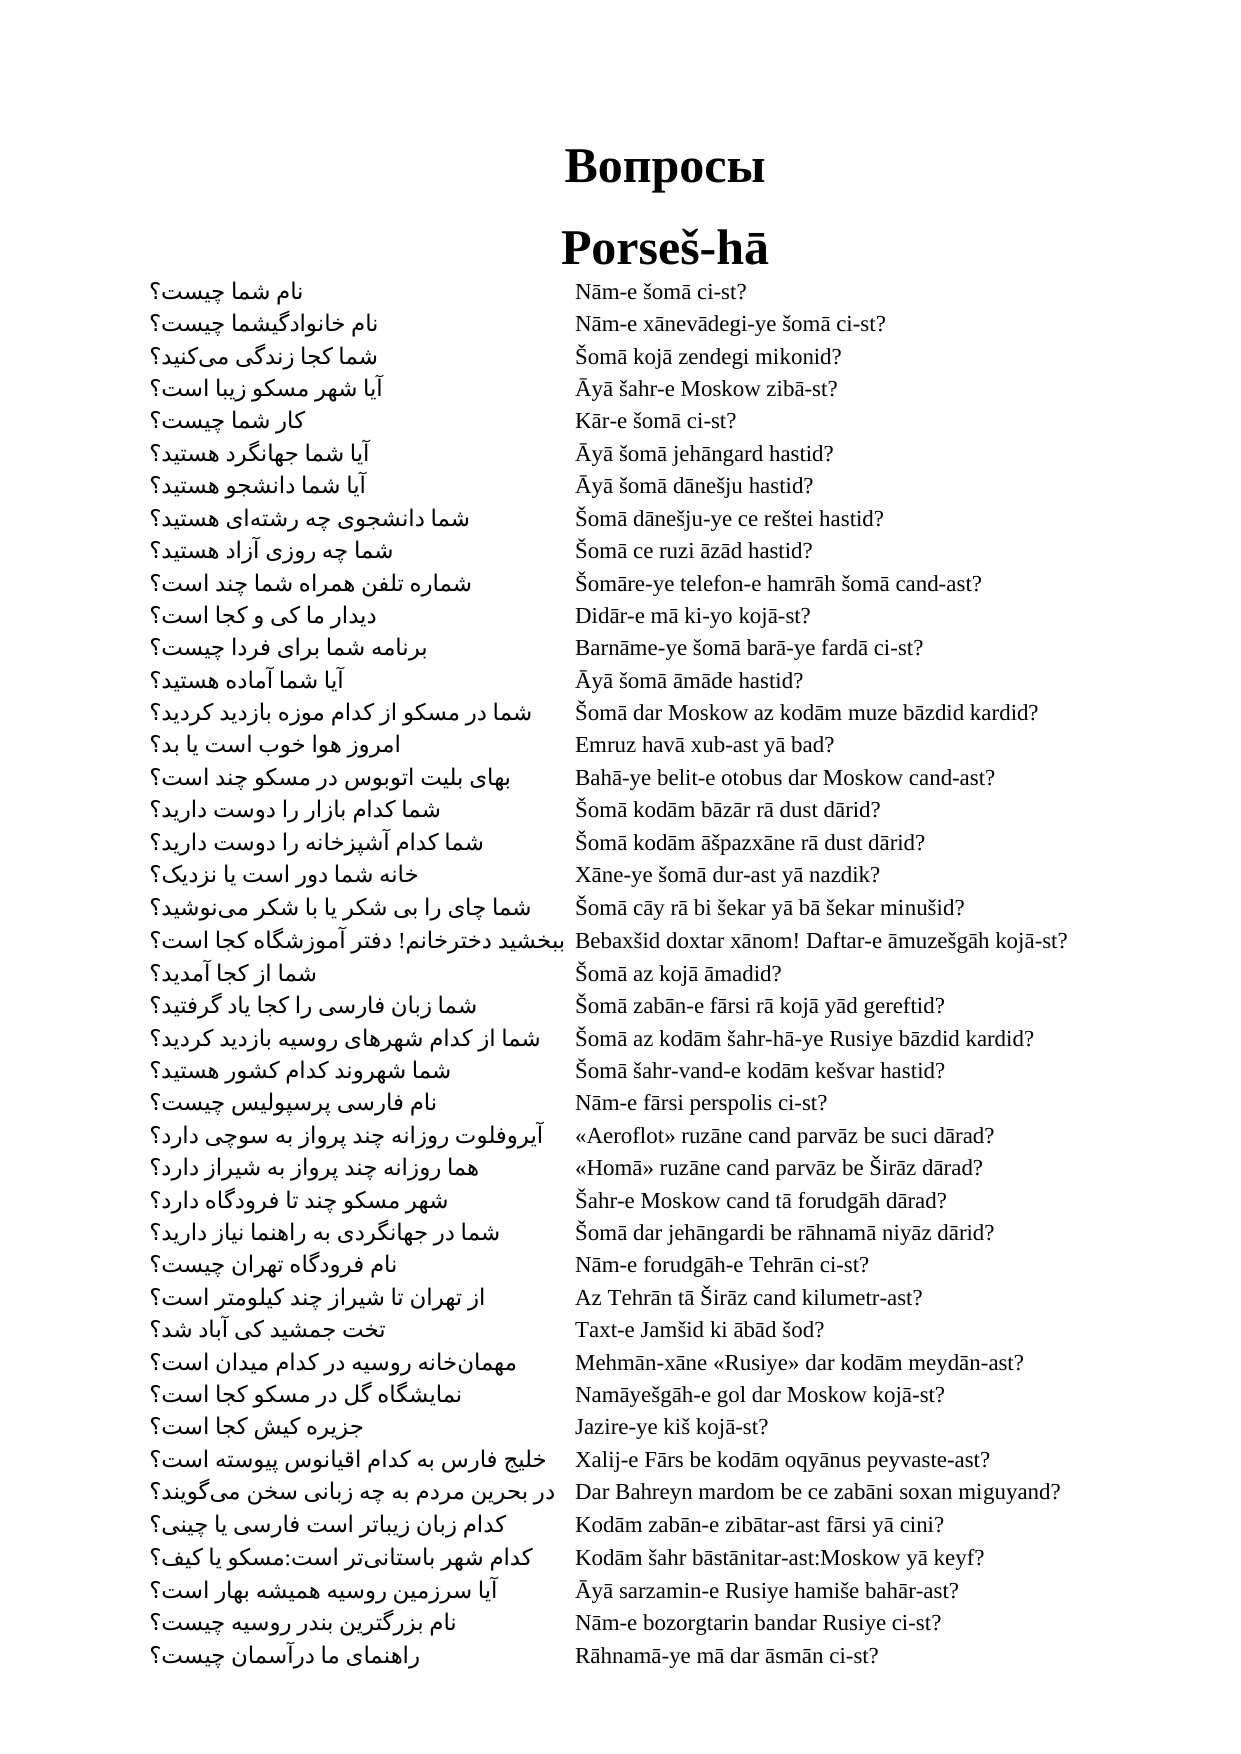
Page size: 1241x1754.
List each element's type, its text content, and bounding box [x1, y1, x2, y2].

table_cell Āyā šomā jehāngard hastid? [572, 437, 1150, 469]
table_cell مھمان‌خانه روسيه در کدام ميدان است؟ [146, 1346, 572, 1378]
table_cell کار شما چيست؟ [146, 405, 572, 437]
table_cell Āyā šomā āmāde hastid? [572, 664, 1150, 696]
table_cell Rāhnamā-ye mā dar āsmān ci-st? [572, 1639, 1150, 1671]
table_cell شما در مسکو از کدام موزه بازديد کرديد؟ [146, 696, 572, 728]
table_cell خليج فارس به کدام اقيانوس پيوسته است؟ [146, 1443, 572, 1475]
table_cell شما شھروند کدام کشور ھستيد؟ [146, 1054, 572, 1086]
table_cell Jazire‌-ye kiš kojā-st? [572, 1410, 1150, 1443]
subtitle Вопросы [220, 136, 1109, 194]
table_cell شھر مسکو چند تا فرودگاه دارد؟ [146, 1184, 572, 1216]
table_cell در بحرين مردم به چه زبانی سخن مى‌گويند؟ [146, 1475, 572, 1508]
table_cell نمايشگاه گل در مسکو کجا است؟ [146, 1378, 572, 1410]
table_cell Šomā kojā zendegi mi‌konid? [572, 340, 1150, 372]
table_cell آيا شما جھانگرد ھستيد؟ [146, 437, 572, 469]
table_cell شما دانشجوی چه رشته‌ای ھستيد؟ [146, 502, 572, 534]
table_cell شما از کجا آمديد؟ [146, 957, 572, 989]
table_header نام شما چيست؟ [146, 275, 572, 307]
table_cell امروز ھوا خوب است يا بد؟ [146, 729, 572, 761]
table_cell نام فرودگاه تھران چيست؟ [146, 1249, 572, 1281]
table_cell Emruz havā xub-ast yā bad? [572, 729, 1150, 761]
table_cell Šomā kodām bāzār rā dust dārid? [572, 793, 1150, 826]
table_cell ديدار ما کی و کجا است؟ [146, 599, 572, 631]
table_cell شماره تلفن ھمراه شما چند است؟ [146, 567, 572, 599]
table_cell Namāyešgāh-e gol dar Moskow kojā-st? [572, 1378, 1150, 1410]
table_header Nām-e šomā ci-st? [572, 275, 1150, 307]
table_cell کدام شھر باستانی‌تر است:مسکو يا کيف؟ [146, 1540, 572, 1574]
table_cell نام خانوادگیشما چيست؟ [146, 308, 572, 340]
table_cell Šomā kodām āšpazxāne rā dust dārid? [572, 826, 1150, 858]
table_cell Nām-e forudgāh-e Tehrān ci-st? [572, 1249, 1150, 1281]
table_cell جزيره کيش کجا است؟ [146, 1410, 572, 1443]
table_cell Barnāme‌-ye šomā barā-ye fardā ci-st? [572, 631, 1150, 664]
table_cell شما کدام بازار را دوست داريد؟ [146, 793, 572, 826]
table_cell برنامه شما برای فردا چيست؟ [146, 631, 572, 664]
table_cell Kodām šahr bāstānitar-ast:Moskow yā keyf? [572, 1540, 1150, 1574]
table_cell آيا شھر مسکو زيبا است؟ [146, 372, 572, 404]
table_cell آيا شما آماده ھستيد؟ [146, 664, 572, 696]
table_cell شما از کدام شھرھای روسيه بازديد کرديد؟ [146, 1022, 572, 1054]
table_cell Šomā zabān-e fārsi rā kojā yād gereftid? [572, 989, 1150, 1022]
table_cell Āyā šahr-e Moskow zibā-st? [572, 372, 1150, 404]
table_cell Xalij-e Fārs be kodām oqyānus peyvaste-ast? [572, 1443, 1150, 1475]
table_cell شما کدام آشپزخانه را دوست داريد؟ [146, 826, 572, 858]
table_cell آيروفلوت روزانه چند پرواز به سوچی دارد؟ [146, 1119, 572, 1151]
table_cell Šomāre‌-ye telefon-e hamrāh šomā cand-ast? [572, 567, 1150, 599]
table_cell Šomā dar Moskow az kodām muze bāzdid kardid? [572, 696, 1150, 728]
table_cell Šomā šahr-vand-e kodām kešvar hastid? [572, 1054, 1150, 1086]
table_cell Kodām zabān-e zibātar-ast fārsi yā cini? [572, 1508, 1150, 1540]
table_cell Kār-e šomā ci-st? [572, 405, 1150, 437]
table_cell آيا شما دانشجو ھستيد؟ [146, 469, 572, 502]
table_cell «Aeroflot» ruzāne cand parvāz be suci dārad? [572, 1119, 1150, 1151]
table_cell نام فارسی پرسپوليس چيست؟ [146, 1086, 572, 1119]
table_cell Mehmān-xāne «Rusiye» dar kodām meydān-ast? [572, 1346, 1150, 1378]
table_cell خانه شما دور است يا نزديک؟ [146, 858, 572, 891]
table_cell Šomā dar jehāngardi be rāhnamā niyāz dārid? [572, 1216, 1150, 1248]
table_cell Bahā-ye belit-e otobus dar Moskow cand-ast? [572, 761, 1150, 793]
table_cell از تھران تا شيراز چند کيلومتر است؟ [146, 1281, 572, 1313]
table_cell Šomā az kojā āmadid? [572, 957, 1150, 989]
table_cell شما چه روزی آزاد ھستيد؟ [146, 534, 572, 567]
table_cell آيا سرزمين روسيه ھميشه بھار است؟ [146, 1574, 572, 1606]
table_cell Nām-e xānevādegi-ye šomā ci-st? [572, 308, 1150, 340]
table_cell شما در جھانگردی به راھنما نياز داريد؟ [146, 1216, 572, 1248]
table_cell تخت جمشيد کی آباد شد؟ [146, 1313, 572, 1346]
table_cell کدام زبان زيباتر است فارسی يا چينی؟ [146, 1508, 572, 1540]
table_cell Šomā ce ruzi āzād hastid? [572, 534, 1150, 567]
subtitle Porseš-hā [220, 217, 1109, 275]
table_cell Didār-e mā ki-yo kojā-st? [572, 599, 1150, 631]
table_cell راھنمای ما درآسمان چيست؟ [146, 1639, 572, 1671]
table_cell Nām-e fārsi perspolis ci-st? [572, 1086, 1150, 1119]
table_cell Bebaxšid doxtar xānom! Daftar-e āmuzešgāh kojā-st? [572, 923, 1150, 957]
table_cell شما زبان فارسی را کجا ياد گرفتيد؟ [146, 989, 572, 1022]
table_cell Āyā sarzamin-e Rusiye hamiše bahār-ast? [572, 1574, 1150, 1606]
table_cell Šomā az kodām šahr-hā-ye Rusiye bāzdid kardid? [572, 1022, 1150, 1054]
table_cell Šomā cāy rā bi šekar yā bā šekar mi‌nušid? [572, 891, 1150, 923]
table_cell «Homā» ruzāne cand parvāz be Širāz dārad? [572, 1151, 1150, 1184]
table_cell ببخشيد دخترخانم! دفتر آموزشگاه کجا است؟ [146, 923, 572, 957]
table_cell نام بزرگترين بندر روسيه چيست؟ [146, 1606, 572, 1639]
table_cell Āyā šomā dānešju hastid? [572, 469, 1150, 502]
table_cell Šomā dānešju-ye ce reštei hastid? [572, 502, 1150, 534]
table_cell ھما روزانه چند پرواز به شيراز دارد؟ [146, 1151, 572, 1184]
table_cell Az Tehrān tā Širāz cand kilumetr-ast? [572, 1281, 1150, 1313]
table_cell Dar Bahreyn mardom be ce zabāni soxan mi‌guyand? [572, 1475, 1150, 1508]
table_cell Nām-e bozorg‌tarin bandar Rusiye ci-st? [572, 1606, 1150, 1639]
table_cell Xāne‌-ye šomā dur-ast yā nazdik? [572, 858, 1150, 891]
table_cell Šahr-e Moskow cand tā forudgāh dārad? [572, 1184, 1150, 1216]
table_cell شما چای را بی شکر يا با شکر مى‌نوشيد؟ [146, 891, 572, 923]
table_cell شما کجا زندگی مى‌کنيد؟ [146, 340, 572, 372]
table_cell بھای بليت اتوبوس در مسکو چند است؟ [146, 761, 572, 793]
table_cell Taxt-e Jamšid ki ābād šod? [572, 1313, 1150, 1346]
